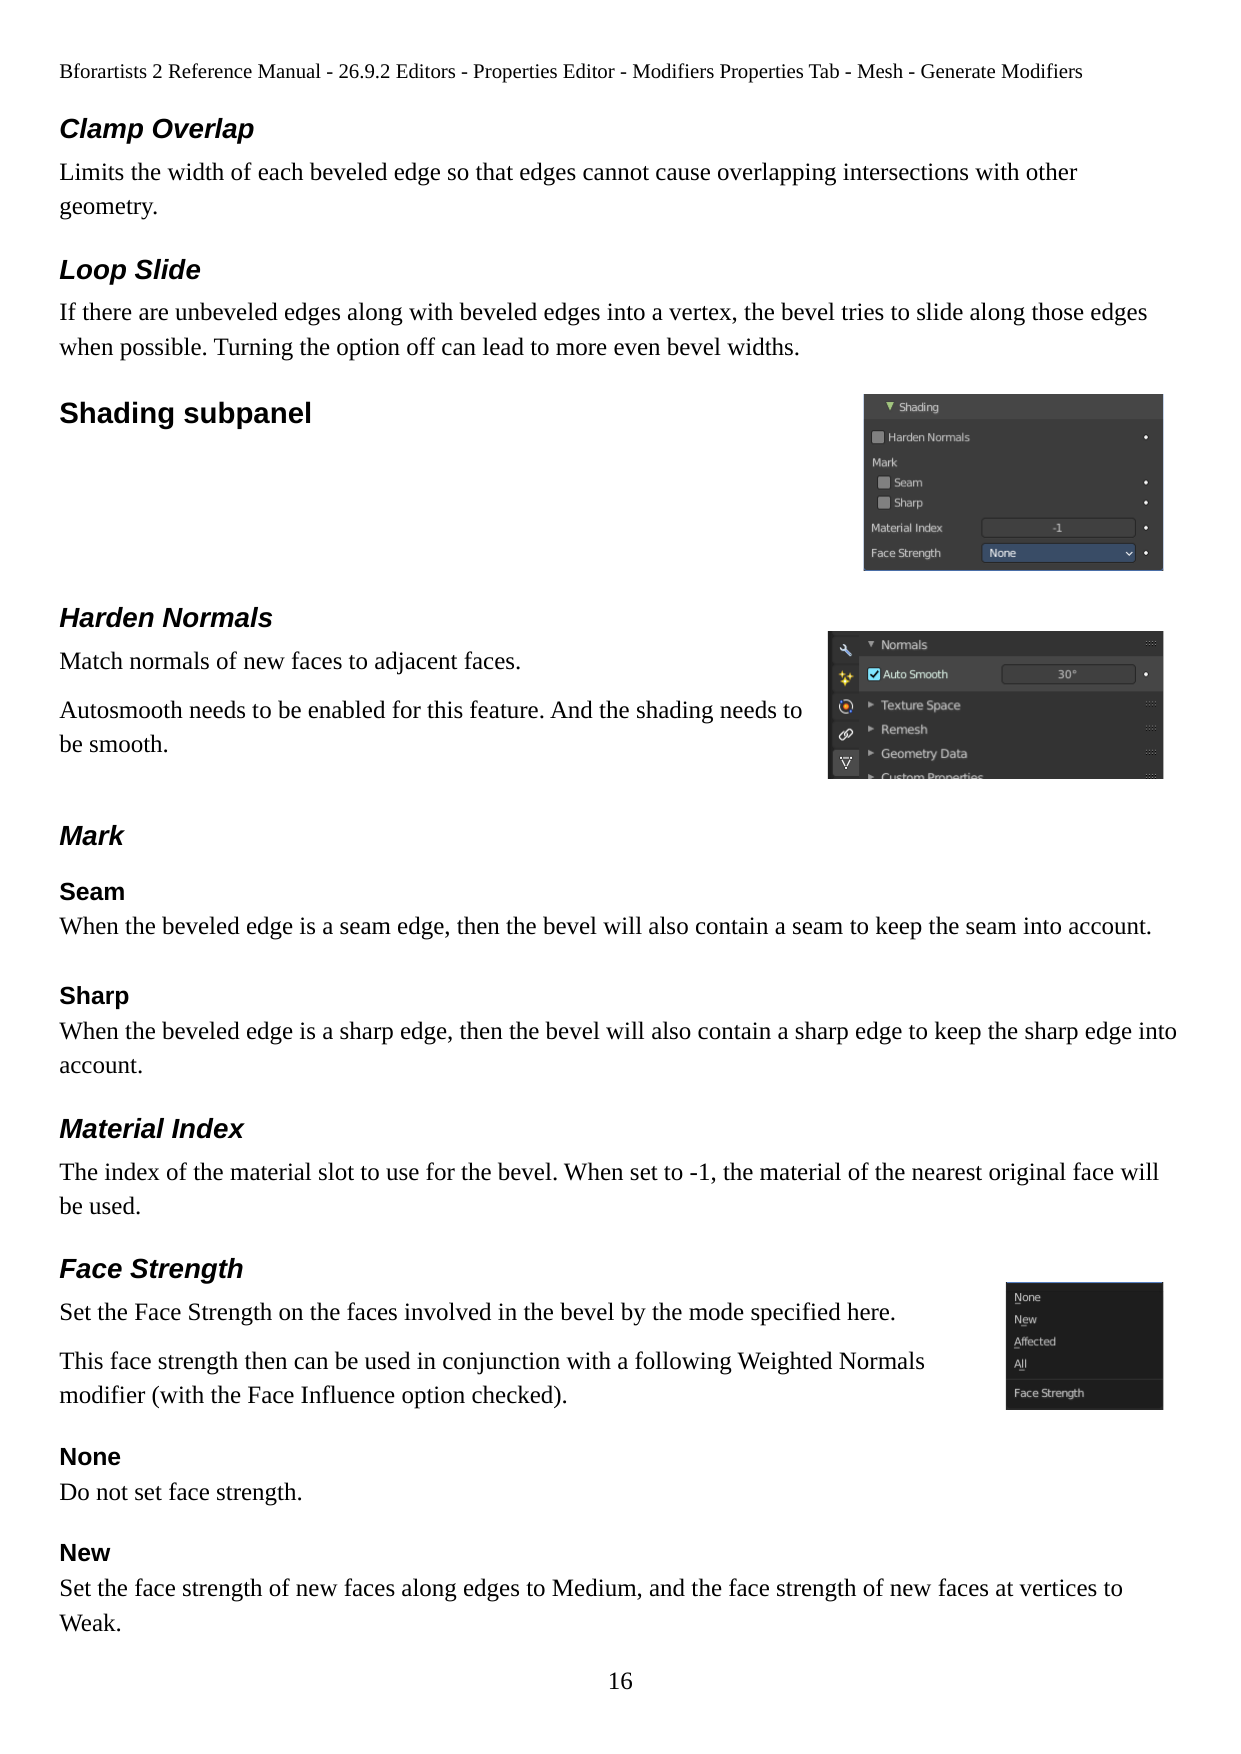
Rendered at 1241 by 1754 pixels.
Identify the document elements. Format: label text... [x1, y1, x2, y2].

text Set the face strength of new faces along edges to Medium, and the face strength of new faces at vertices to Weak. [59, 1573, 1181, 1636]
text The index of the material slot to use for the bevel. When set to -1, the material of the nearest original face will be used. [59, 1157, 1181, 1220]
text Match normals of new faces to adjacent faces. [59, 646, 827, 674]
subtitle Face Strength [59, 1253, 1181, 1284]
subtitle New [59, 1538, 1181, 1567]
subtitle Sharp [59, 981, 1181, 1010]
subtitle Seam [59, 877, 1181, 905]
subtitle [1164, 396, 1181, 429]
picture [1005, 1282, 1164, 1410]
subtitle None [59, 1442, 1181, 1471]
text Set the Face Strength on the faces involved in the bevel by the mode specified here. [59, 1297, 1005, 1326]
picture [827, 631, 1164, 779]
text Limits the width of each beveled edge so that edges cannot cause overlapping intersections with other geometry. [59, 157, 1181, 220]
picture [863, 394, 1164, 571]
text When the beveled edge is a sharp edge, then the bevel will also contain a sharp edge to keep the sharp edge into account. [59, 1016, 1181, 1079]
subtitle Harden Normals [59, 601, 1181, 633]
text If there are unbeveled edges along with beveled edges into a vertex, the bevel tries to slide along those edges when possible. Turning the option off can lead to more even bevel widths. [59, 297, 1181, 361]
subtitle Mark [59, 820, 1181, 852]
subtitle Loop Slide [59, 253, 1181, 285]
text This face strength then can be used in conjunction with a following Weighted Normals modifier (with the Face Influence option checked). [59, 1346, 1005, 1409]
text Do not set face strength. [59, 1477, 1181, 1506]
subtitle Clamp Overlap [59, 113, 1181, 144]
subtitle Material Index [59, 1112, 1181, 1144]
text Autosmooth needs to be enabled for this feature. And the shading needs to be smooth. [59, 695, 827, 758]
subtitle Shading subpanel [59, 396, 863, 429]
text When the beveled edge is a seam edge, then the bevel will also contain a seam to keep the seam into account. [59, 911, 1181, 940]
